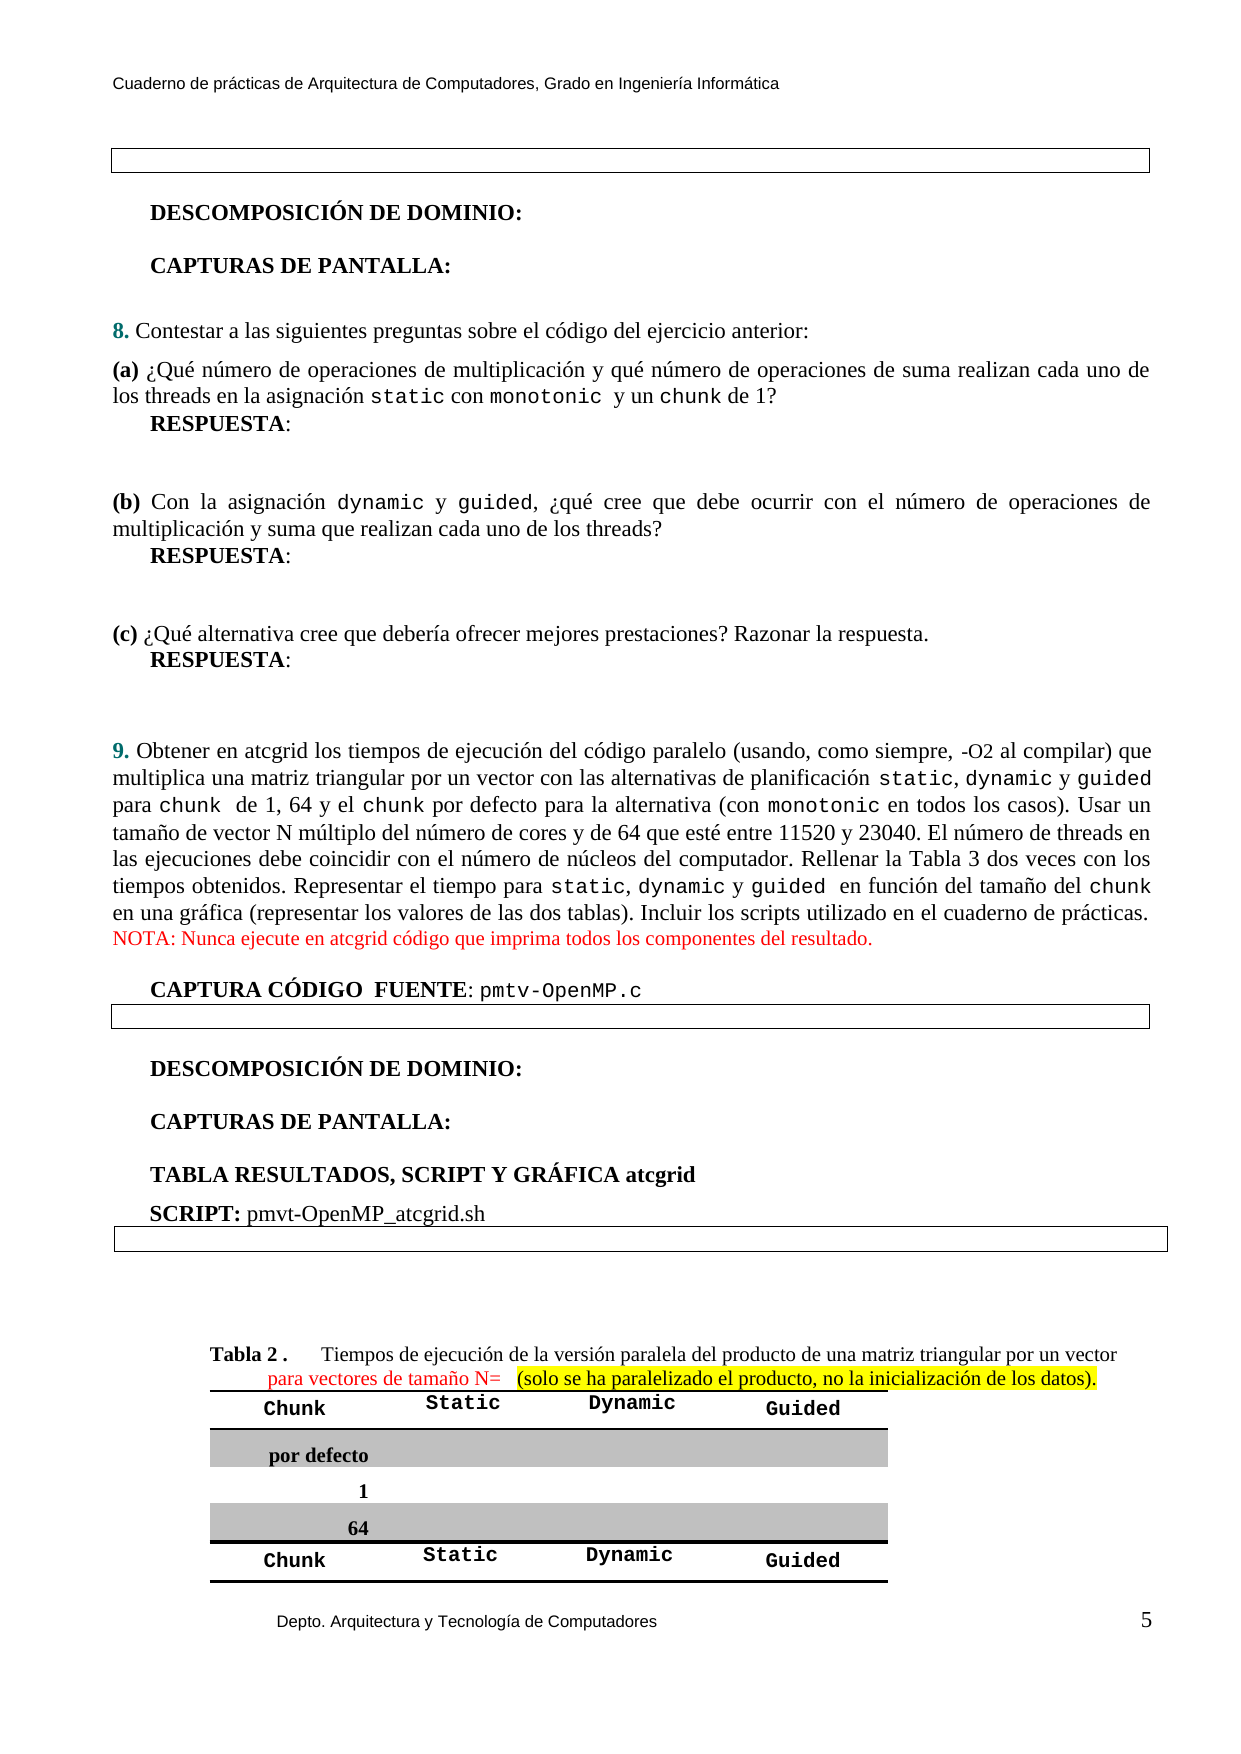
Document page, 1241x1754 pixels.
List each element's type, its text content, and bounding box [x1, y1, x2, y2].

table_header Static [380, 1392, 546, 1428]
text RESPUESTA: [150, 410, 1152, 437]
table_cell [718, 1467, 888, 1503]
table_header [112, 1542, 210, 1582]
table_cell [380, 1467, 546, 1503]
table_header Chunk [210, 1392, 380, 1428]
table_cell [546, 1503, 718, 1540]
table_cell [380, 1503, 546, 1540]
list (b) Con la asignación dynamic y guided, ¿qué cree que debe ocurrir con el número de operaciones de multiplicación y suma que realizan cada uno de los threads? [112, 488, 1152, 542]
table_header [888, 1542, 1140, 1582]
table_cell [546, 1467, 718, 1503]
text CAPTURA CÓDIGO FUENTE: pmtv-OpenMP.c [150, 976, 1152, 1004]
text TABLA RESULTADOS, SCRIPT Y GRÁFICA atcgrid [150, 1161, 1152, 1187]
table_header Dynamic [541, 1544, 718, 1580]
table_header Chunk [210, 1544, 380, 1580]
table_cell 1 [210, 1467, 380, 1503]
table_cell [546, 1430, 718, 1467]
table_cell 64 [210, 1503, 380, 1540]
table_cell [718, 1503, 888, 1540]
table_header Dynamic [546, 1392, 718, 1428]
text RESPUESTA: [150, 542, 1152, 568]
table_header [112, 149, 1149, 172]
table_cell [112, 1390, 210, 1542]
list 8. Contestar a las siguientes preguntas sobre el código del ejercicio anterior: [112, 317, 1152, 344]
list 9. Obtener en atcgrid los tiempos de ejecución del código paralelo (usando, como siempre, -O2 al compilar) que multiplica una matriz triangular por un vector con las alternativas de planificación static, dynamic y guided para chunk de 1, 64 y el chunk por defecto para la alternativa (con monotonic en todos los casos). Usar un tamaño de vector N múltiplo del número de cores y de 64 que esté entre 11520 y 23040. El número de threads en las ejecuciones debe coincidir con el número de núcleos del computador. Rellenar la Tabla 3 dos veces con los tiempos obtenidos. Representar el tiempo para static, dynamic y guided en función del tamaño del chunk en una gráfica (representar los valores de las dos tablas). Incluir los scripts utilizado en el cuaderno de prácticas. NOTA: Nunca ejecute en atcgrid código que imprima todos los componentes del resultado. [112, 737, 1152, 950]
table_cell [888, 1390, 1140, 1542]
text CAPTURAS DE PANTALLA: [150, 252, 1152, 278]
list (a) ¿Qué número de operaciones de multiplicación y qué número de operaciones de suma realizan cada uno de los threads en la asignación static con monotonic y un chunk de 1? [112, 356, 1152, 410]
table_cell [380, 1430, 546, 1467]
table_header Guided [718, 1544, 888, 1580]
table_header [115, 1227, 1167, 1251]
list SCRIPT: pmvt-OpenMP_atcgrid.sh [149, 1200, 1152, 1226]
list (c) ¿Qué alternativa cree que debería ofrecer mejores prestaciones? Razonar la respuesta. [112, 619, 1152, 646]
table_header Static [380, 1544, 541, 1580]
table_header Tiempos de ejecución de la versión paralela del producto de una matriz triangular por un vector para vectores de tamaño N= (solo se ha paralelizado el producto, no la inicialización de los datos). [112, 1317, 1140, 1390]
text DESCOMPOSICIÓN DE DOMINIO: [150, 1056, 1152, 1082]
text DESCOMPOSICIÓN DE DOMINIO: [150, 199, 1152, 226]
table_header [112, 1005, 1149, 1028]
table_cell por defecto [210, 1430, 380, 1467]
text RESPUESTA: [150, 646, 1152, 672]
table_header Guided [718, 1392, 888, 1428]
table_cell [718, 1430, 888, 1467]
text CAPTURAS DE PANTALLA: [150, 1108, 1152, 1134]
